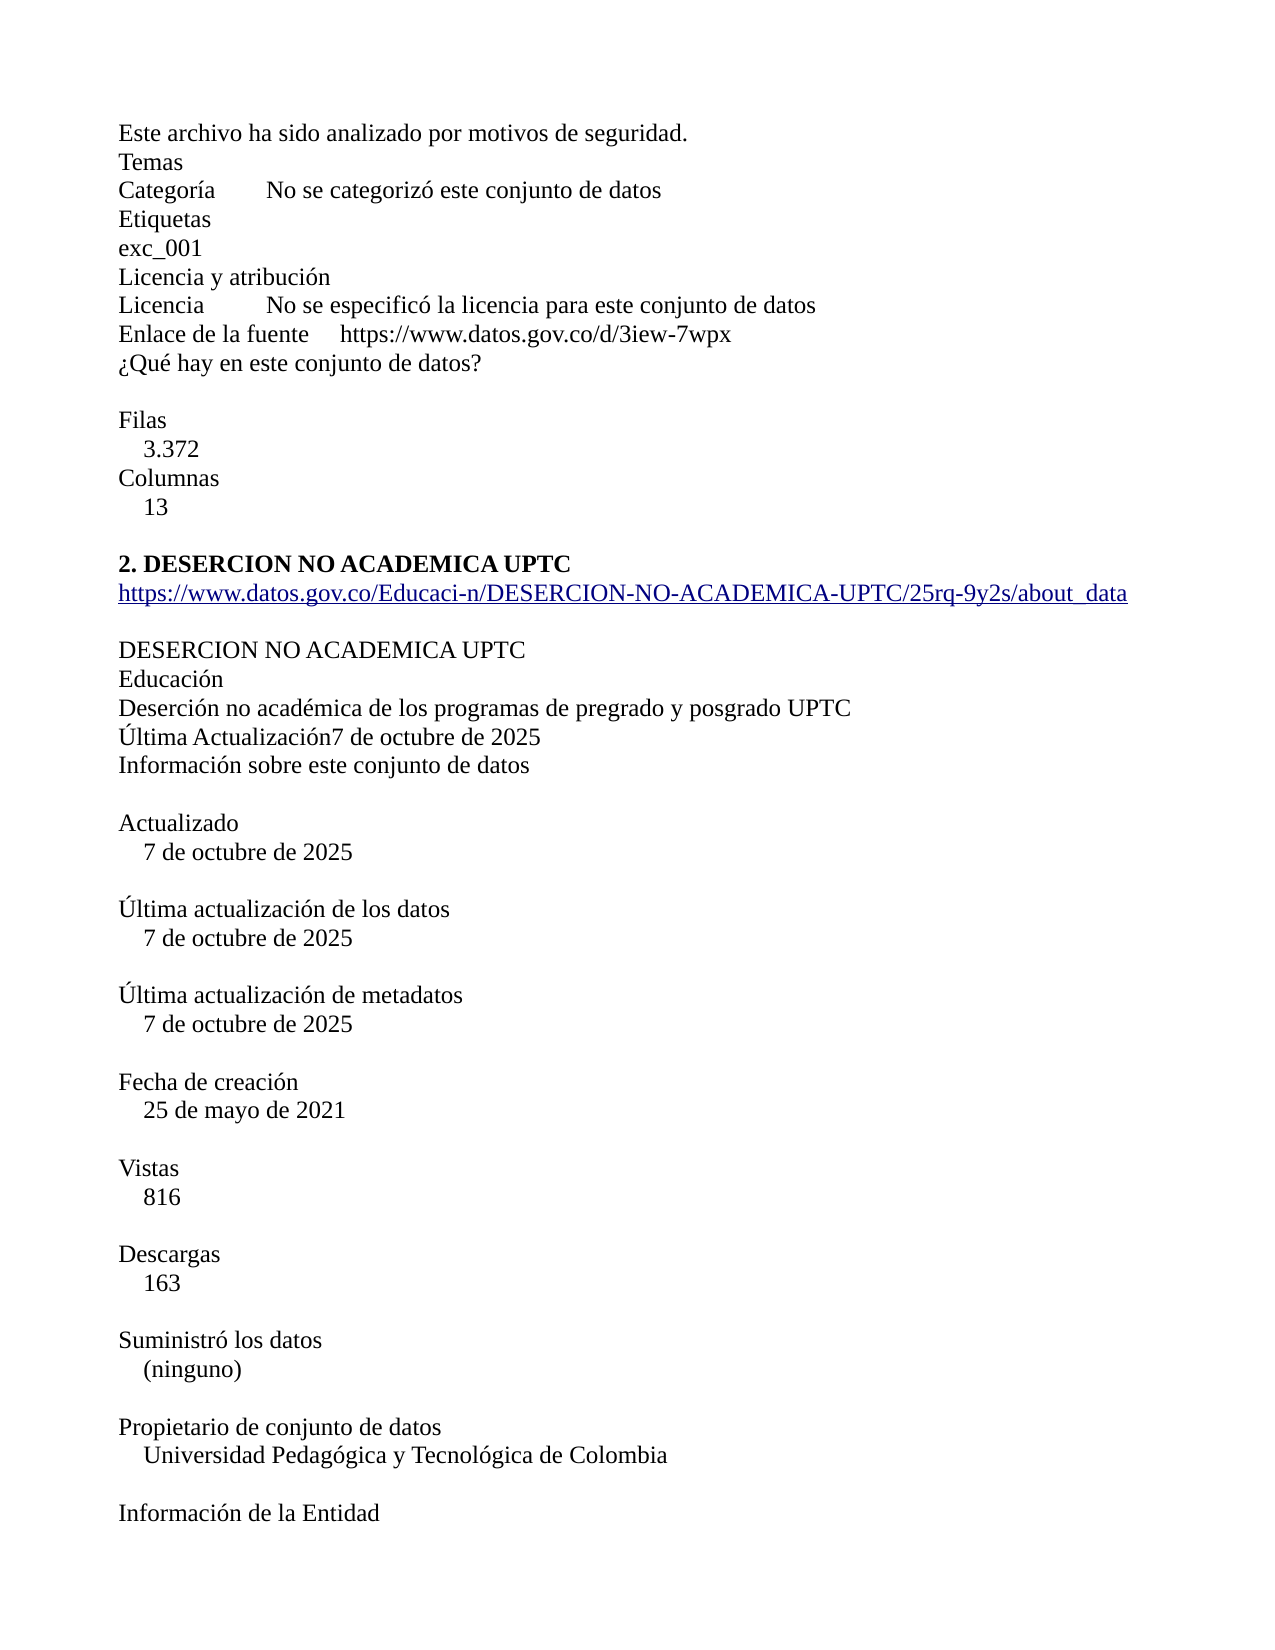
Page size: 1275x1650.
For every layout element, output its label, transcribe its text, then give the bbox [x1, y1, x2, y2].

text 2. DESERCION NO ACADEMICA UPTC [118, 549, 1157, 578]
text Descargas [118, 1239, 1157, 1268]
text DESERCION NO ACADEMICA UPTC [118, 636, 1157, 664]
text Vistas [118, 1153, 1157, 1182]
text Universidad Pedagógica y Tecnológica de Colombia [118, 1441, 1157, 1469]
text Suministró los datos [118, 1326, 1157, 1354]
text 816 [118, 1182, 1157, 1211]
text 7 de octubre de 2025 [118, 923, 1157, 952]
text Deserción no académica de los programas de pregrado y posgrado UPTC [118, 693, 1157, 722]
text 25 de mayo de 2021 [118, 1096, 1157, 1124]
text 163 [118, 1268, 1157, 1297]
text Información de la Entidad [118, 1498, 1157, 1527]
text Última actualización de los datos [118, 894, 1157, 923]
text ¿Qué hay en este conjunto de datos? [118, 348, 1157, 377]
text Información sobre este conjunto de datos [118, 751, 1157, 779]
text Última Actualización7 de octubre de 2025 [118, 722, 1157, 751]
text Temas [118, 147, 1157, 176]
text (ninguno) [118, 1354, 1157, 1383]
text 7 de octubre de 2025 [118, 837, 1157, 866]
text 13 [118, 492, 1157, 521]
text 3.372 [118, 434, 1157, 463]
text Actualizado [118, 808, 1157, 837]
text Filas [118, 406, 1157, 434]
text Fecha de creación [118, 1067, 1157, 1096]
text 7 de octubre de 2025 [118, 1009, 1157, 1038]
text Educación [118, 664, 1157, 693]
text Categoría No se categorizó este conjunto de datos [118, 176, 1157, 204]
text Este archivo ha sido analizado por motivos de seguridad. [118, 118, 1157, 147]
text Última actualización de metadatos [118, 981, 1157, 1009]
text exc_001 [118, 233, 1157, 262]
text Propietario de conjunto de datos [118, 1412, 1157, 1441]
text Etiquetas [118, 204, 1157, 233]
text Licencia y atribución [118, 262, 1157, 291]
text Columnas [118, 463, 1157, 492]
text https://www.datos.gov.co/Educaci-n/DESERCION-NO-ACADEMICA-UPTC/25rq-9y2s/about_data [118, 578, 1157, 607]
text Licencia No se especificó la licencia para este conjunto de datos [118, 291, 1157, 319]
text Enlace de la fuente https://www.datos.gov.co/d/3iew-7wpx [118, 319, 1157, 348]
